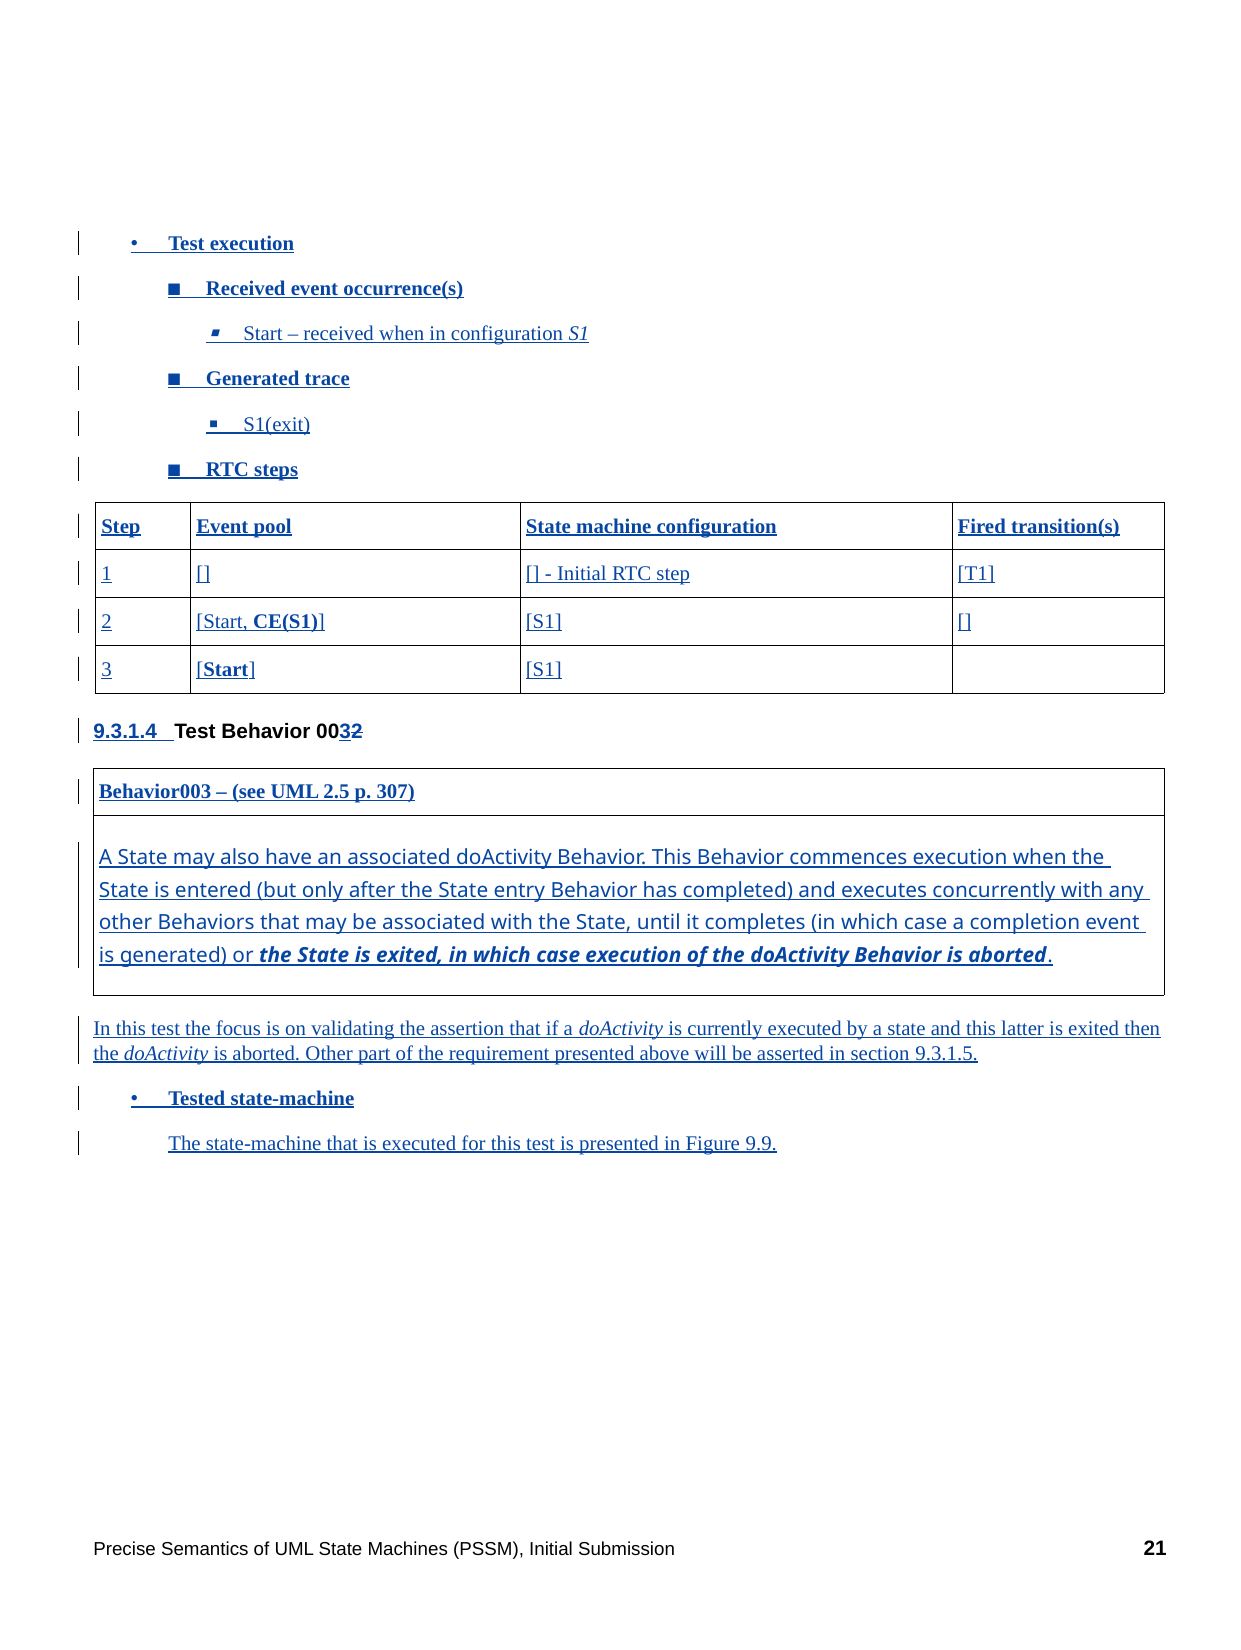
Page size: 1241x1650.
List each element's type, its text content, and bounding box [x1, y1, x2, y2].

table_header Behavior003 – (see UML 2.5 p. 307) [94, 769, 1164, 815]
table_cell [S1] [521, 598, 952, 645]
list Tested state-machine [131, 1086, 1164, 1109]
table_header State machine configuration [521, 503, 952, 549]
list Test execution [131, 231, 1164, 255]
list Start – received when in configuration S1 [206, 321, 1164, 345]
list S1(exit) [206, 411, 1164, 436]
table_header Event pool [191, 503, 520, 549]
list RTC steps [168, 457, 1164, 481]
table_cell A State may also have an associated doActivity Behavior. This Behavior commences execution when the State is entered (but only after the State entry Behavior has completed) and executes concurrently with any other Behaviors that may be associated with the State, until it completes (in which case a completion event is generated) or the State is exited, in which case execution of the doActivity Behavior is aborted. [94, 816, 1164, 995]
subtitle Test Behavior 003 [93, 718, 1164, 743]
table_cell [T1] [953, 550, 1164, 597]
table_cell [] - Initial RTC step [521, 550, 952, 597]
table_cell 3 [96, 646, 190, 692]
table_cell [] [953, 598, 1164, 645]
table_cell [Start, CE(S1)] [191, 598, 520, 645]
table_cell [953, 646, 1164, 692]
text The state-machine that is executed for this test is presented in Figure 9.9. [168, 1131, 1164, 1155]
table_cell [S1] [521, 646, 952, 692]
table_header Fired transition(s) [953, 503, 1164, 549]
list Received event occurrence(s) [168, 276, 1164, 300]
table_cell 1 [96, 550, 190, 597]
text In this test the focus is on validating the assertion that if a doActivity is currently executed by a state and this latter is exited then the doActivity is aborted. Other part of the requirement presented above will be asserted in section 9.3.1.5. [93, 1016, 1164, 1064]
table_cell 2 [96, 598, 190, 645]
table_cell [] [191, 550, 520, 597]
table_header Step [96, 503, 190, 549]
table_cell [Start] [191, 646, 520, 692]
list Generated trace [168, 366, 1164, 390]
